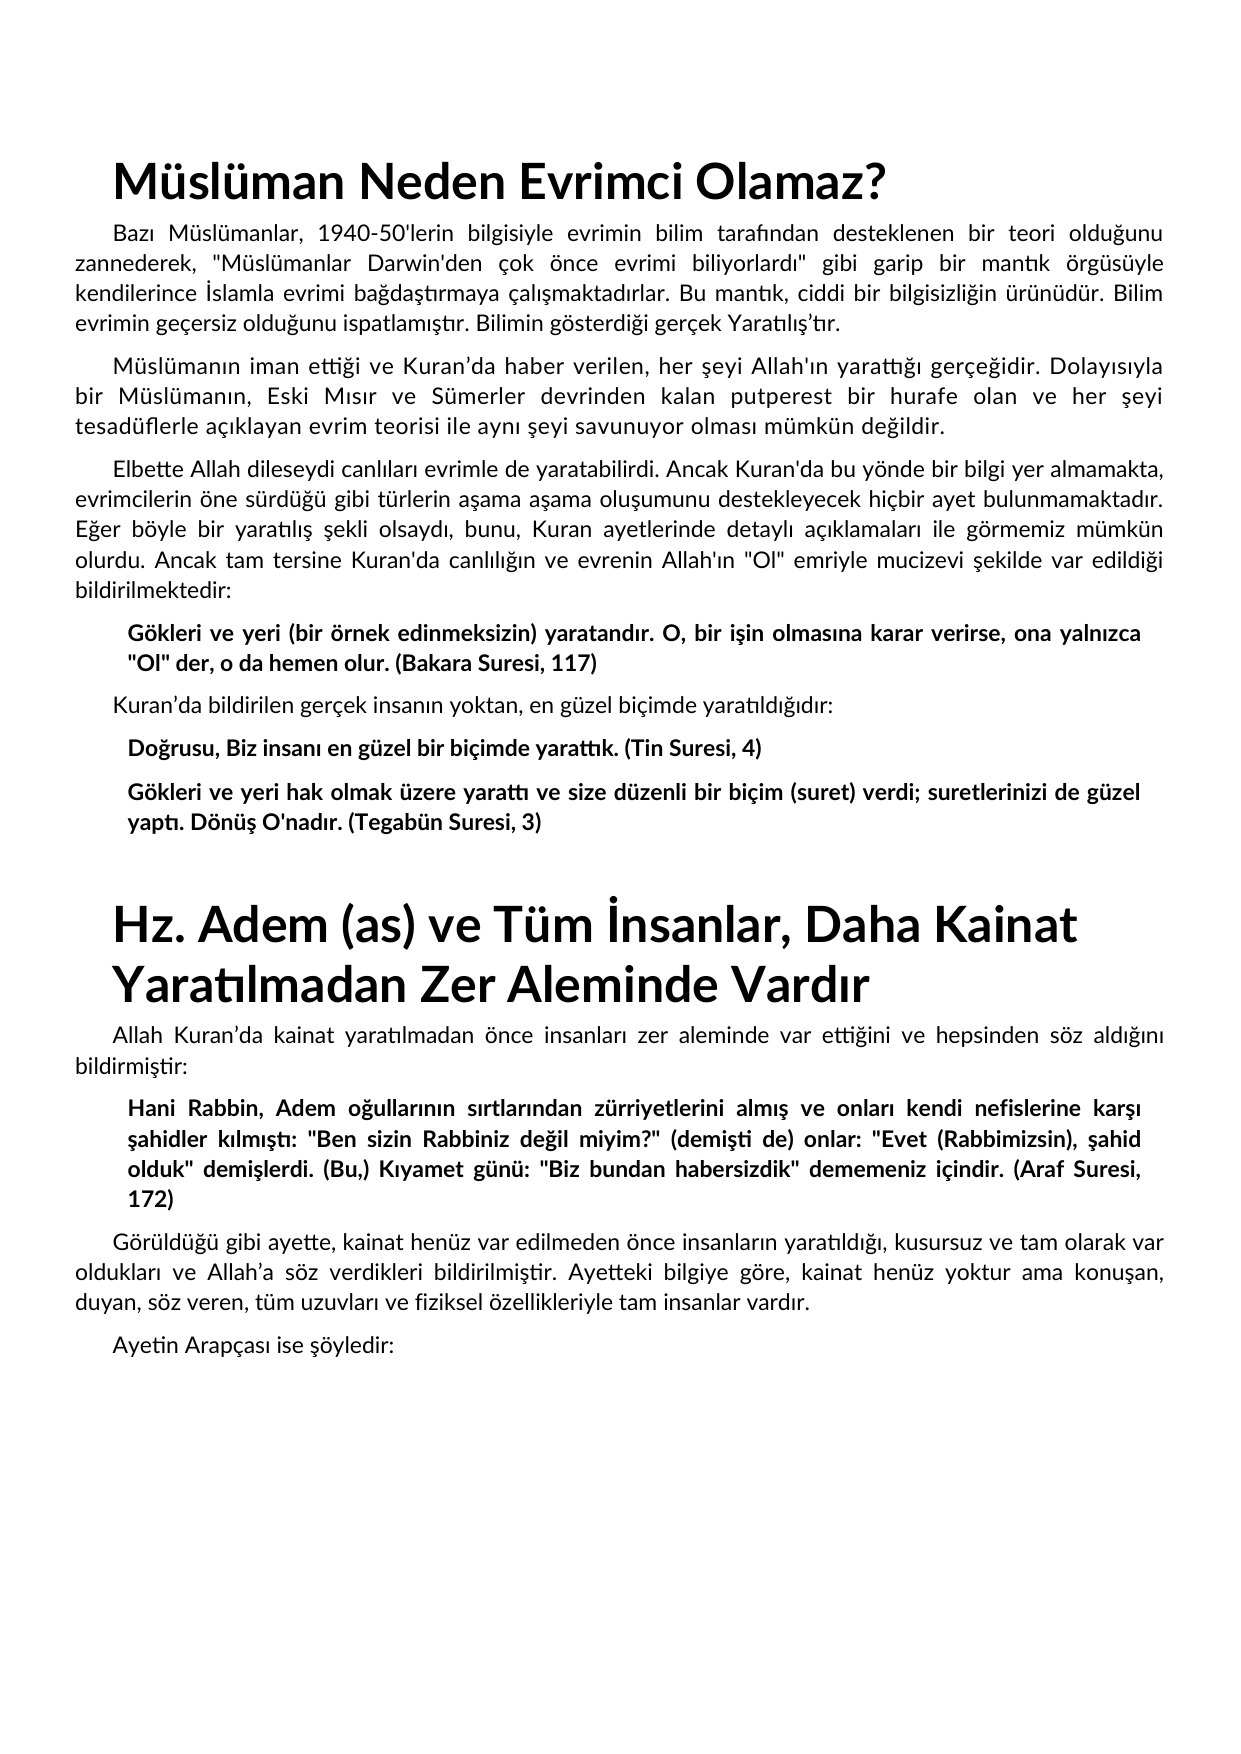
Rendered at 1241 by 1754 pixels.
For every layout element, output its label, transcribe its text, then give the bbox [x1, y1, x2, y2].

subtitle Hz. Adem (as) ve Tüm İnsanlar, Daha Kainat Yaratılmadan Zer Aleminde Vardır [112, 893, 1165, 1013]
text Doğrusu, Biz insanı en güzel bir biçimde yarattık. (Tin Suresi, 4) [127, 734, 1143, 761]
text Elbette Allah dileseydi canlıları evrimle de yaratabilirdi. Ancak Kuran'da bu yönde bir bilgi yer almamakta, evrimcilerin öne sürdüğü gibi türlerin aşama aşama oluşumunu destekleyecek hiçbir ayet bulunmamaktadır. Eğer böyle bir yaratılış şekli olsaydı, bunu, Kuran ayetlerinde detaylı açıklamaları ile görmemiz mümkün olurdu. Ancak tam tersine Kuran'da canlılığın ve evrenin Allah'ın "Ol" emriyle mucizevi şekilde var edildiği bildirilmektedir: [75, 455, 1165, 603]
text Hani Rabbin, Adem oğullarının sırtlarından zürriyetlerini almış ve onları kendi nefislerine karşı şahidler kılmıştı: "Ben sizin Rabbiniz değil miyim?" (demişti de) onlar: "Evet (Rabbimizsin), şahid olduk" demişlerdi. (Bu,) Kıyamet günü: "Biz bundan habersizdik" dememeniz içindir. (Araf Suresi, 172) [127, 1094, 1143, 1212]
text Allah Kuran’da kainat yaratılmadan önce insanları zer aleminde var ettiğini ve hepsinden söz aldığını bildirmiştir: [75, 1021, 1165, 1079]
text Ayetin Arapçası ise şöyledir: [75, 1331, 1165, 1358]
subtitle Müslüman Neden Evrimci Olamaz? [112, 150, 1165, 210]
text Gökleri ve yeri (bir örnek edinmeksizin) yaratandır. O, bir işin olmasına karar verirse, ona yalnızca "Ol" der, o da hemen olur. (Bakara Suresi, 117) [127, 618, 1143, 676]
text Müslümanın iman ettiği ve Kuran’da haber verilen, her şeyi Allah'ın yarattığı gerçeğidir. Dolayısıyla bir Müslümanın, Eski Mısır ve Sümerler devrinden kalan putperest bir hurafe olan ve her şeyi tesadüflerle açıklayan evrim teorisi ile aynı şeyi savunuyor olması mümkün değildir. [75, 352, 1165, 439]
text Kuran’da bildirilen gerçek insanın yoktan, en güzel biçimde yaratıldığıdır: [75, 691, 1165, 719]
text Görüldüğü gibi ayette, kainat henüz var edilmeden önce insanların yaratıldığı, kusursuz ve tam olarak var oldukları ve Allah’a söz verdikleri bildirilmiştir. Ayetteki bilgiye göre, kainat henüz yoktur ama konuşan, duyan, söz veren, tüm uzuvları ve fiziksel özellikleriyle tam insanlar vardır. [75, 1228, 1165, 1316]
text Gökleri ve yeri hak olmak üzere yarattı ve size düzenli bir biçim (suret) verdi; suretlerinizi de güzel yaptı. Dönüş O'nadır. (Tegabün Suresi, 3) [127, 777, 1143, 835]
text Bazı Müslümanlar, 1940-50'lerin bilgisiyle evrimin bilim tarafından desteklenen bir teori olduğunu zannederek, "Müslümanlar Darwin'den çok önce evrimi biliyorlardı" gibi garip bir mantık örgüsüyle kendilerince İslamla evrimi bağdaştırmaya çalışmaktadırlar. Bu mantık, ciddi bir bilgisizliğin ürünüdür. Bilim evrimin geçersiz olduğunu ispatlamıştır. Bilimin gösterdiği gerçek Yaratılış’tır. [75, 218, 1165, 336]
